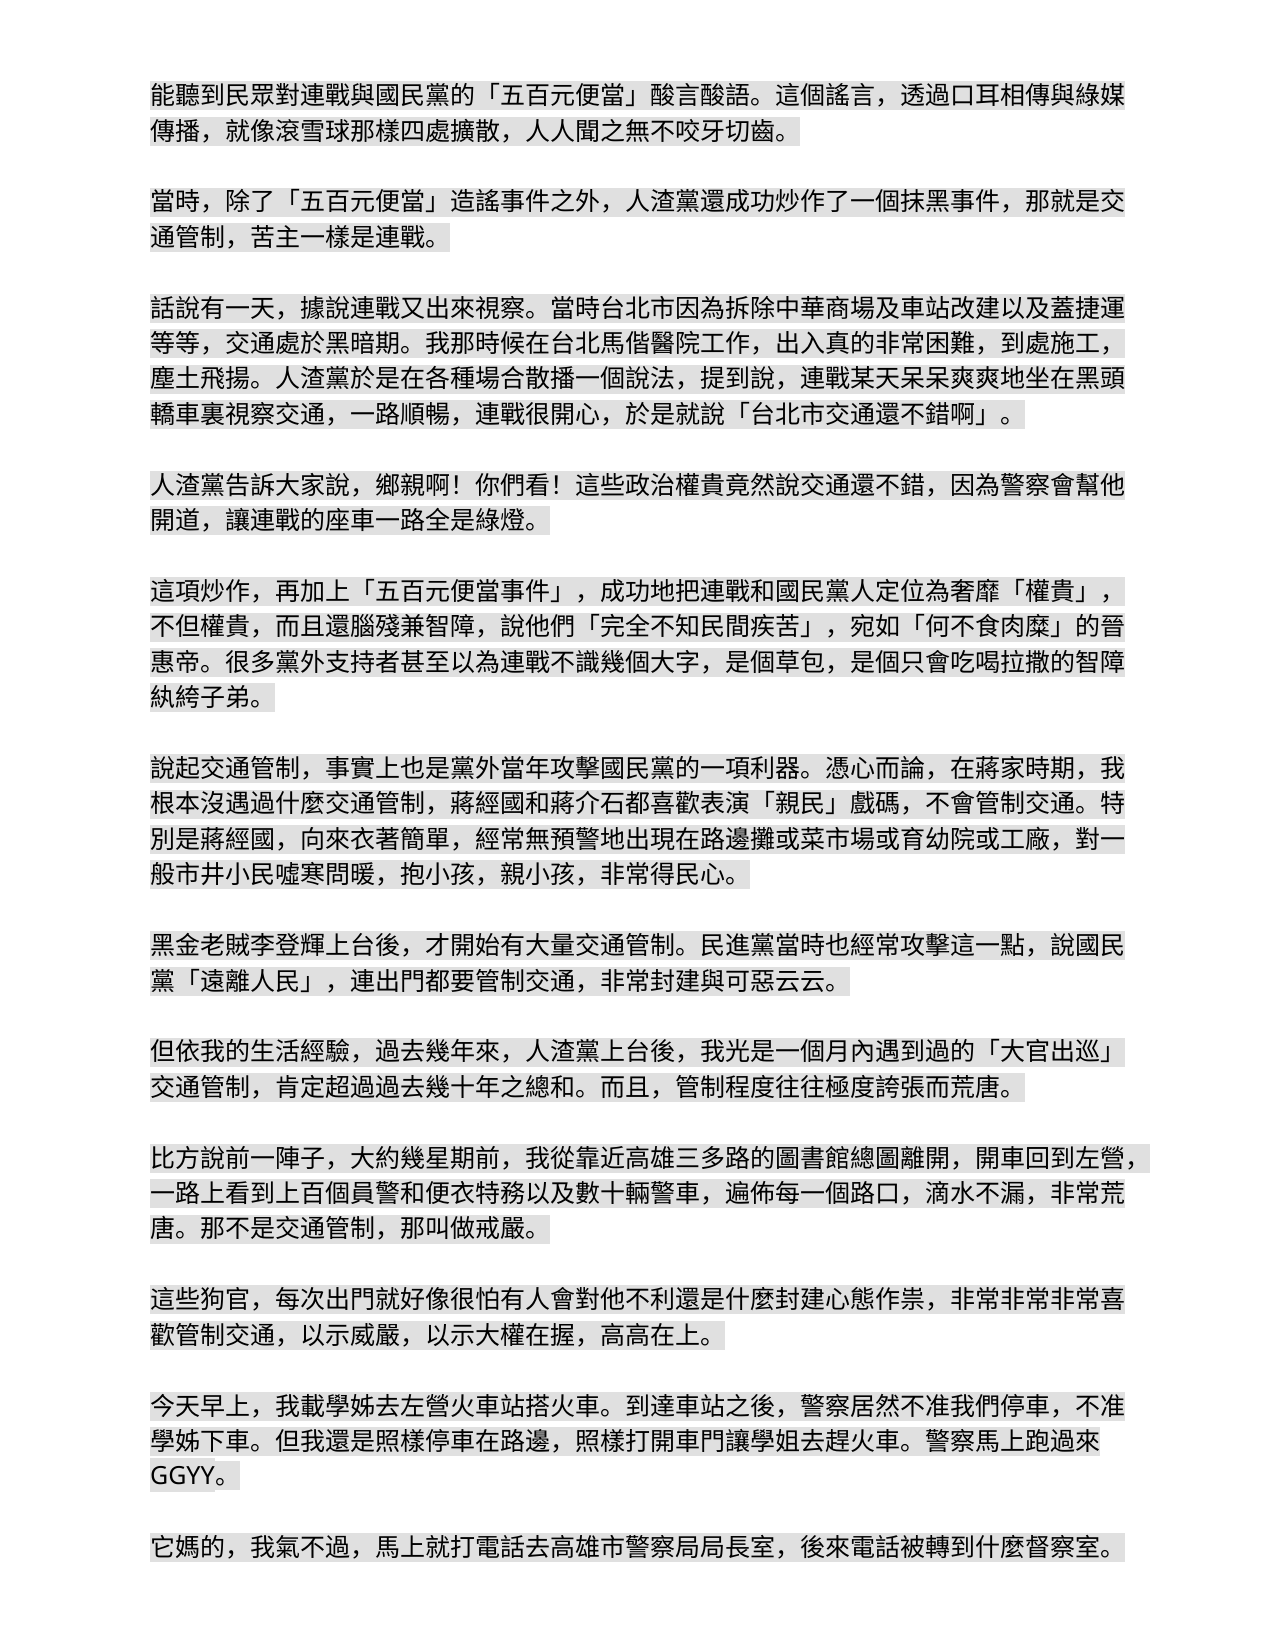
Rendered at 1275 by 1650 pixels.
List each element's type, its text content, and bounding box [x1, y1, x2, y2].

text 狗官出巡幾時休？ 陳真 2020. 10. 08. 過去黨外經常批評國民黨是權貴，總是說「我們一般人」風吹雨打艱苦過日子，騎機車，穿雨衣，吃路邊攤，而國民黨人卻個個威風八面，衣香鬢影，油頭粉面。 這是事實，但是，人渣黨搶到權力之後，卻比當年國民黨還更誇張百倍。 蔣經國時代，哪個政治人物敢大吃大喝？只能眾人合吃四菜一湯的梅花餐，吃不完還得打包，不能有一絲浪費；家裏甚至連冷氣都不敢吹，只能搖扇子，吹電扇。 現在呢，人渣黨的「辦公室」卻搬到酒店，環肥燕瘦，夜夜笙歌，一擲萬金。許信良甚至還說，「哪個男人沒上過酒家」。我就從沒去過酒家，我連KTV也沒去過。但我聽說，去一趟酒家，幾萬元跑不掉。 還記得所謂「五百元便當」的故事嗎？不知道的人，請自行搜尋，相信應該都還能查得到這件莫須有之罪名。此事影響之深，幾乎可以說是壓垮國民黨政權的最後一根稻草；連戰和國民黨從此和「權貴」、「朱門酒肉臭」畫上等號。人渣黨抹黑功力之厲害，由此可見一斑。 那就如同飽讀詩書，出口成章，言行頗有深度與深厚情感的韓國瑜，居然也能抹黑成 「草包」。事實上，整個台灣政檀，除了林義雄，我真的還一時想不出來還有誰跟韓國瑜一樣擁有一種深刻思維及文學素養的政治人物？簡單這麼說，林、韓二人，具有一種古典讀書人的氣質與涵養，而不光只是某種狹隘甚且相當腦殘的專業匠氣，例如柯文哲。 這只是一個極其明顯的事實，我知道一般人不可能認同，因為，惟有當你具有某種高度或特質時，你才有可能認識或「看見」某種事實。就比方說，我如果說陳文茜、柯文哲和龍應台等等，全是草包，言語乏味淺薄，俗不可耐。你聽了，一定會以為我是故意在亂講，但我只是說出事實，說出內心話。因此，我也不打算在這方面說服你。因為這無關乎說服，而只關乎某種「眼光」和「世界」。不同「世界」的生物，「觀看」人事物的「眼光」自然也就不一樣。 在此我想說的是，人渣黨透過全面掌控媒體與教育，洗腦之厲害，真是神乎其技，難以想像。 連戰的「五百元便當」故事是這樣： 1996年，連戰擔任行政院長，來台中視察，地方上許多記者想要跟連戰「餐敘」，於是台中市政府就在某家日本料理店訂了20人聚餐的座位。結果，連戰因為行程太趕，沒法坐下來吃飯聊天。可是，餐廳都訂好了怎麼辦？只好取消。但是，食物餐點總不能全拿去餵狗吧？於是，餐廳就把這些食物打包，做成一個個所謂「便當」，分送給記者們。算一算，一個「便當」平均大約五百元。 這跟我們平常買的「便當」概念當然不一樣，就好像婚宴喜慶一桌往往要上萬元，十人圍一桌，一個人平均要價至少一千元起跳。如果把這些菜餚打包，做成「便當」讓客人帶回家吃，難道你能說這些客人生活豪奢，吃個「便當」就要一兩千元。你若要這樣講話，那就是存心睜眼說瞎話。 但是，人渣黨就是這麼厲害，把這個根本不具有任何道德意義的打包食物事件，故意說成連戰及國民黨人生活奢靡無度，荒淫無道，連吃個便當都要五百元，而「我們台灣人」只能吃五十元的便當。 當此一謠言不斷傳播、渲染，民怨之深，可想而知。那幾年，連你去外面買個便當，都常能聽到民眾對連戰與國民黨的「五百元便當」酸言酸語。這個謠言，透過口耳相傳與綠媒傳播，就像滾雪球那樣四處擴散，人人聞之無不咬牙切齒。 當時，除了「五百元便當」造謠事件之外，人渣黨還成功炒作了一個抹黑事件，那就是交通管制，苦主一樣是連戰。 話說有一天，據說連戰又出來視察。當時台北市因為拆除中華商場及車站改建以及蓋捷運等等，交通處於黑暗期。我那時候在台北馬偕醫院工作，出入真的非常困難，到處施工，塵土飛揚。人渣黨於是在各種場合散播一個說法，提到說，連戰某天呆呆爽爽地坐在黑頭轎車裏視察交通，一路順暢，連戰很開心，於是就說「台北市交通還不錯啊」。 人渣黨告訴大家說，鄉親啊！你們看！這些政治權貴竟然說交通還不錯，因為警察會幫他開道，讓連戰的座車一路全是綠燈。 這項炒作，再加上「五百元便當事件」，成功地把連戰和國民黨人定位為奢靡「權貴」，不但權貴，而且還腦殘兼智障，說他們「完全不知民間疾苦」，宛如「何不食肉糜」的晉惠帝。很多黨外支持者甚至以為連戰不識幾個大字，是個草包，是個只會吃喝拉撒的智障紈絝子弟。 說起交通管制，事實上也是黨外當年攻擊國民黨的一項利器。憑心而論，在蔣家時期，我根本沒遇過什麼交通管制，蔣經國和蔣介石都喜歡表演「親民」戲碼，不會管制交通。特別是蔣經國，向來衣著簡單，經常無預警地出現在路邊攤或菜市場或育幼院或工廠，對一般市井小民噓寒問暖，抱小孩，親小孩，非常得民心。 黑金老賊李登輝上台後，才開始有大量交通管制。民進黨當時也經常攻擊這一點，說國民黨「遠離人民」，連出門都要管制交通，非常封建與可惡云云。 但依我的生活經驗，過去幾年來，人渣黨上台後，我光是一個月內遇到過的「大官出巡」交通管制，肯定超過過去幾十年之總和。而且，管制程度往往極度誇張而荒唐。 比方說前一陣子，大約幾星期前，我從靠近高雄三多路的圖書館總圖離開，開車回到左營，一路上看到上百個員警和便衣特務以及數十輛警車，遍佈每一個路口，滴水不漏，非常荒唐。那不是交通管制，那叫做戒嚴。 這些狗官，每次出門就好像很怕有人會對他不利還是什麼封建心態作祟，非常非常非常喜歡管制交通，以示威嚴，以示大權在握，高高在上。 今天早上，我載學姊去左營火車站搭火車。到達車站之後，警察居然不准我們停車，不准學姊下車。但我還是照樣停車在路邊，照樣打開車門讓學姐去趕火車。警察馬上跑過來GGYY。 它媽的，我氣不過，馬上就打電話去高雄市警察局局長室，後來電話被轉到什麼督察室。我跟對方說，天底下哪有人管制交通管制到這種地步，居然不准民眾在火車站前下車去搭火車！ 電話中，對方一直辯解說，因為今天早上有「勤務」，必須交通管制。我說，要交通管制可以啊，但哪有人不准民眾下車去搭火車的道理？ 雞同鴨講了老半天，後來對方說，可能是因為我們抵達車站時，剛好「勤務的時間點」也到了。我聽不太懂，意思似乎是說，剛好狗官所搭乘的火車或高鐵也恰好快要抵達車站，所以才臨時不准我們下車去趕火車，必須先讓狗官安全離開管制現場之後，我們才可以進去車站。我聽了真是很無言。 我跟對方說，我並不是要為難現場基層警察，雖然他們的態度確實很差。但是，重點是，哪有人管制管到這種程度的？現在是怎樣？皇帝駕到嗎？還是女皇出巡？方圓幾公里內統統不准「百姓」靠近？連趕火車都絕對禁止，必須等狗官離開車站幾公里後，然後大家才可以進入車站？這樣還趕得及上班上學嗎？ 它媽的，講起這些人渣狗官我就一肚子氣，動不動就管制交通，作威作福到極點。過去說這是封建、擾民，現在自己掌權了，卻把眾人的馬路當成自家道路，動不動就管制、封鎖。 綠營有位忽藍忽綠、忽統忽獨、忽左忽右的「國師」，叫做陳芳明。幾年前，蔡啥小當選所謂總統之後，他寫了一篇文章，叫做「不一樣的總統府」，很「感性」地說，每當他在夜雨之中經過總統府，心中總是很感慨，執政者距離人民居然那麼遙遠。不過，現在民主終於來了，終於不用再看到拒馬和鐵絲網了，在上位者終於要走入人民了。他說： 「在這次(2016年的總統)選舉之後，一切都不一樣了，這就是台灣民主的偉大，一個不一樣的新時代於焉誕生！夜雨中的總統府，在不久的將來，將以全新的面貌出現。.....以前那種警棍和水柱的年代，就讓它過去吧。」 結果呢？結果是誕生一個什麼樣的「偉大民主」？誕生一個什麼樣的「新時代」？人渣黨不但使用拒馬等鎮暴工具的頻率恐怕打破世界記錄，並且往往瘋狂擴大管制範圍，而且還在每個拒馬上面掛滿過去抗爭前所未見的鋒利刀片。 [150, 75, 1125, 1562]
